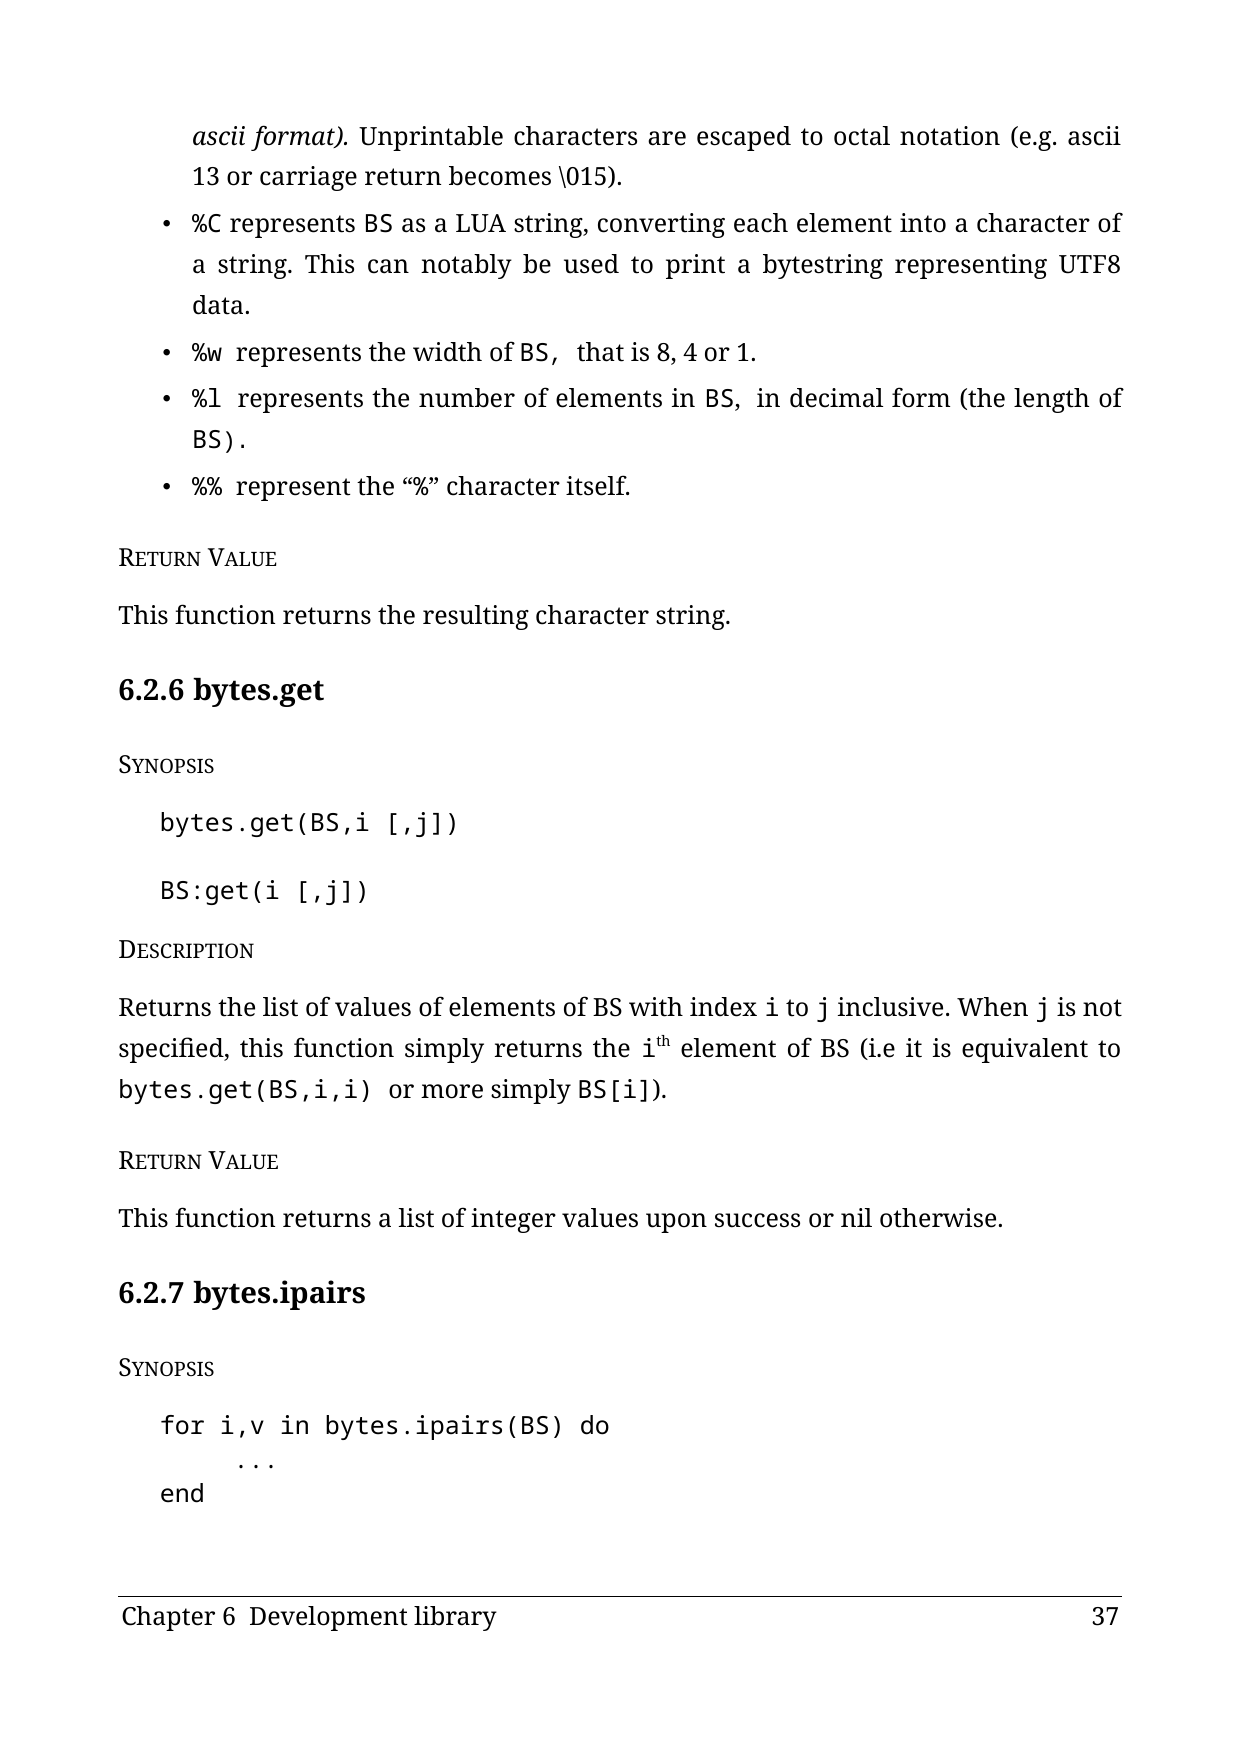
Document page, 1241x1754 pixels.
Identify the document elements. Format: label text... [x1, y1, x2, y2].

text for i,v in bytes.ipairs(BS) do [159, 1407, 1122, 1441]
text ... [159, 1441, 1122, 1476]
text BS:get(i [,j]) [159, 872, 1122, 907]
subtitle Return Value [118, 540, 1122, 574]
text bytes.get(BS,i [,j]) [159, 804, 1122, 838]
subtitle Description [118, 931, 1122, 965]
text This function returns the resulting character string. [118, 598, 1122, 632]
subtitle Return Value [118, 1143, 1122, 1177]
list %% represent the “%” character itself. [162, 468, 1122, 503]
subtitle Synopsis [118, 1349, 1122, 1383]
text Returns the list of values of elements of BS with index i to j inclusive. When j is not specified, this function simply returns the ith element of BS (i.e it is equivalent to bytes.get(BS,i,i) or more simply BS[i]). [118, 989, 1122, 1105]
subtitle bytes.get [118, 669, 1122, 709]
text end [159, 1476, 1122, 1509]
text This function returns a list of integer values upon success or nil otherwise. [118, 1201, 1122, 1235]
subtitle bytes.ipairs [118, 1273, 1122, 1312]
list %l represents the number of elements in BS, in decimal form (the length of BS). [162, 381, 1122, 456]
list ascii format). Unprintable characters are escaped to octal notation (e.g. ascii 13 or carriage return becomes \015). [162, 118, 1122, 193]
subtitle Synopsis [118, 746, 1122, 780]
list %w represents the width of BS, that is 8, 4 or 1. [162, 334, 1122, 368]
list %C represents BS as a LUA string, converting each element into a character of a string. This can notably be used to print a bytestring representing UTF8 data. [162, 206, 1122, 321]
